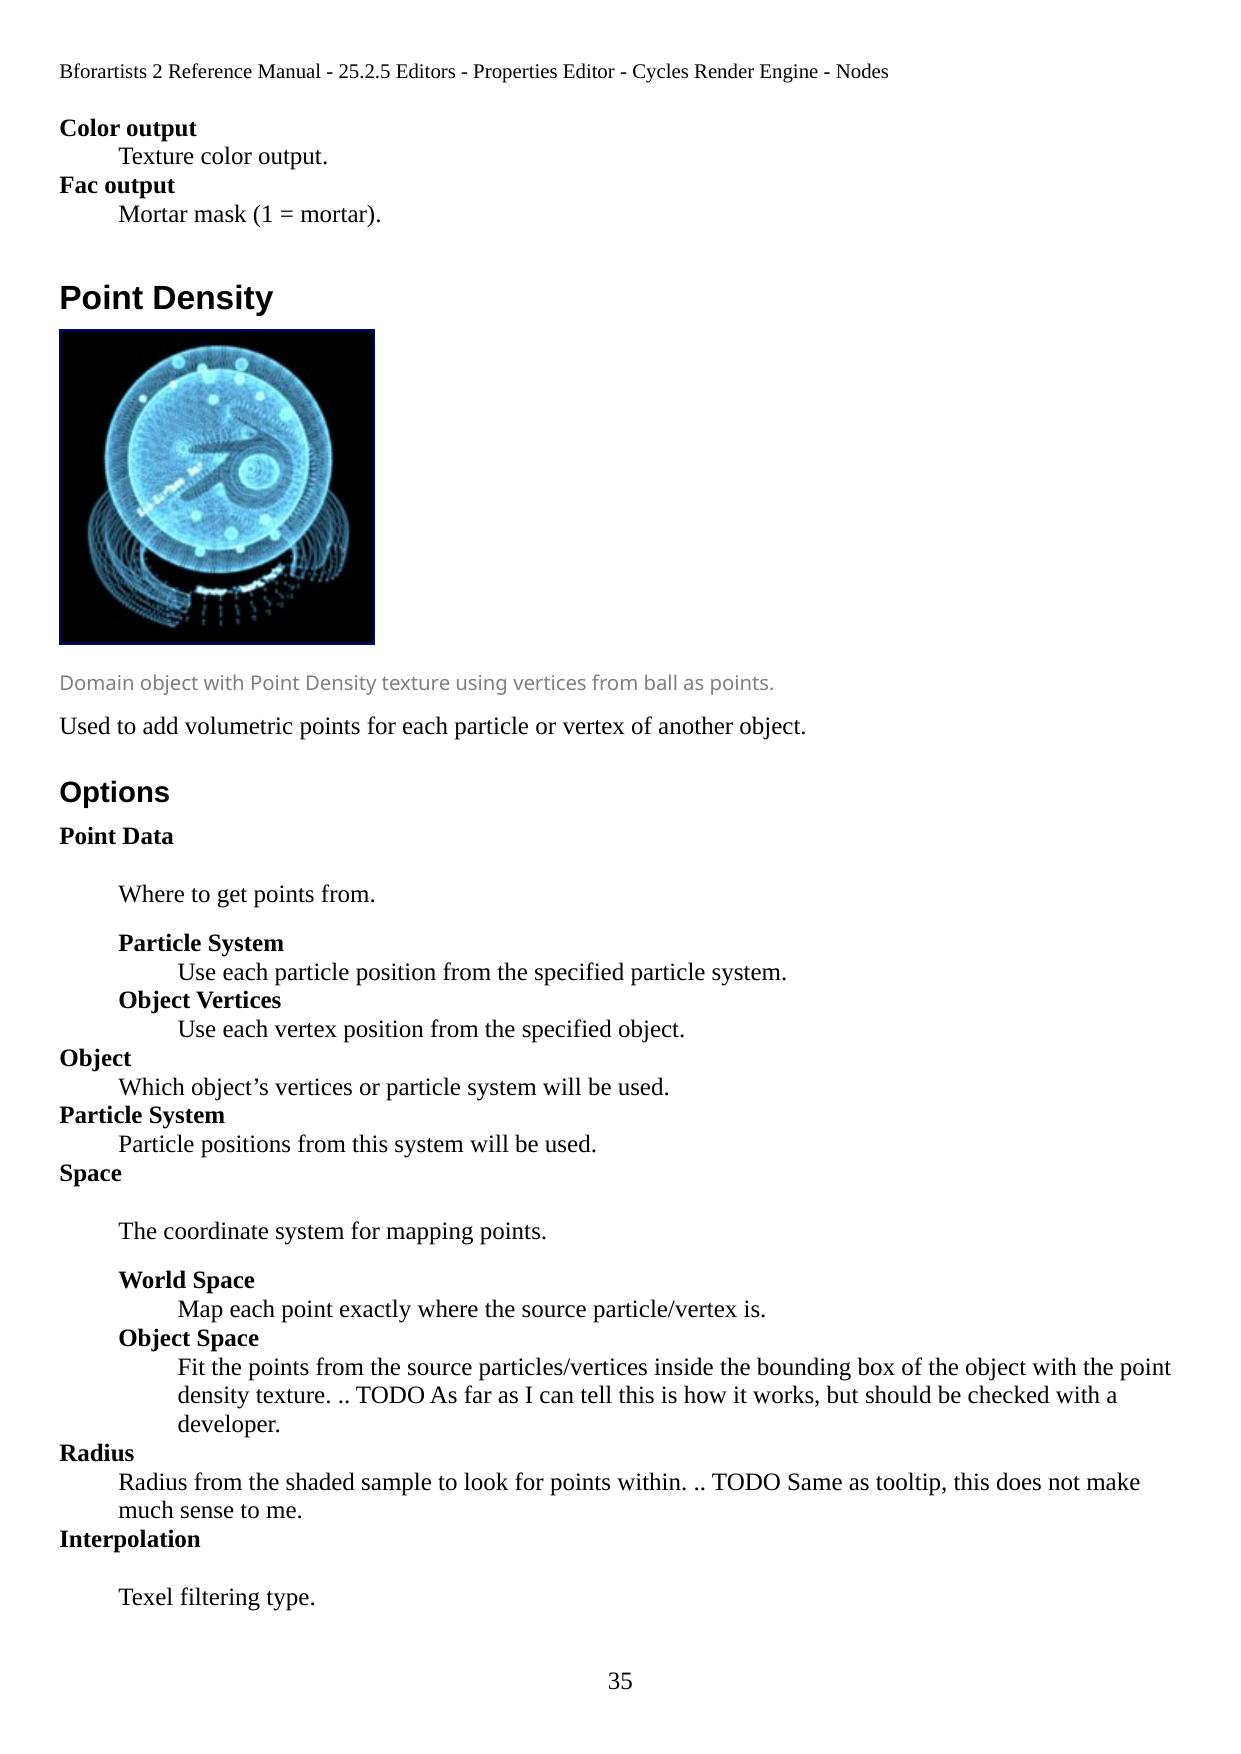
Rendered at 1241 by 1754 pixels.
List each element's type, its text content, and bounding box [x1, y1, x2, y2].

list Mortar mask (1 = mortar). [118, 199, 1181, 228]
subtitle Point Data [59, 821, 1181, 849]
text Used to add volumetric points for each particle or vertex of another object. [59, 711, 1181, 739]
subtitle Radius [59, 1438, 1181, 1467]
list Radius from the shaded sample to look for points within. .. TODO Same as tooltip, this does not make much sense to me. [118, 1467, 1181, 1524]
text Domain object with Point Density texture using vertices from ball as points. [59, 665, 1181, 696]
list Map each point exactly where the source particle/vertex is. [177, 1294, 1181, 1323]
subtitle Options [59, 774, 1181, 808]
picture [61, 331, 373, 643]
subtitle Interpolation [59, 1524, 1181, 1553]
subtitle Particle System [59, 1101, 1181, 1129]
text Where to get points from. [118, 879, 1181, 908]
subtitle Space [59, 1158, 1181, 1187]
list Which object’s vertices or particle system will be used. [118, 1072, 1181, 1101]
list Use each particle position from the specified particle system. [177, 957, 1181, 986]
subtitle World Space [118, 1265, 1181, 1294]
subtitle Particle System [118, 928, 1181, 957]
subtitle Object Vertices [118, 986, 1181, 1014]
list Particle positions from this system will be used. [118, 1129, 1181, 1158]
subtitle Object Space [118, 1323, 1181, 1352]
list Use each vertex position from the specified object. [177, 1014, 1181, 1043]
text Texel filtering type. [118, 1582, 1181, 1611]
list Fit the points from the source particles/vertices inside the bounding box of the object with the point density texture. .. TODO As far as I can tell this is how it works, but should be checked with a developer. [177, 1352, 1181, 1438]
subtitle Color output [59, 113, 1181, 141]
subtitle Point Density [59, 278, 1181, 317]
subtitle Fac output [59, 170, 1181, 199]
text The coordinate system for mapping points. [118, 1216, 1181, 1245]
list Texture color output. [118, 141, 1181, 170]
subtitle Object [59, 1043, 1181, 1072]
